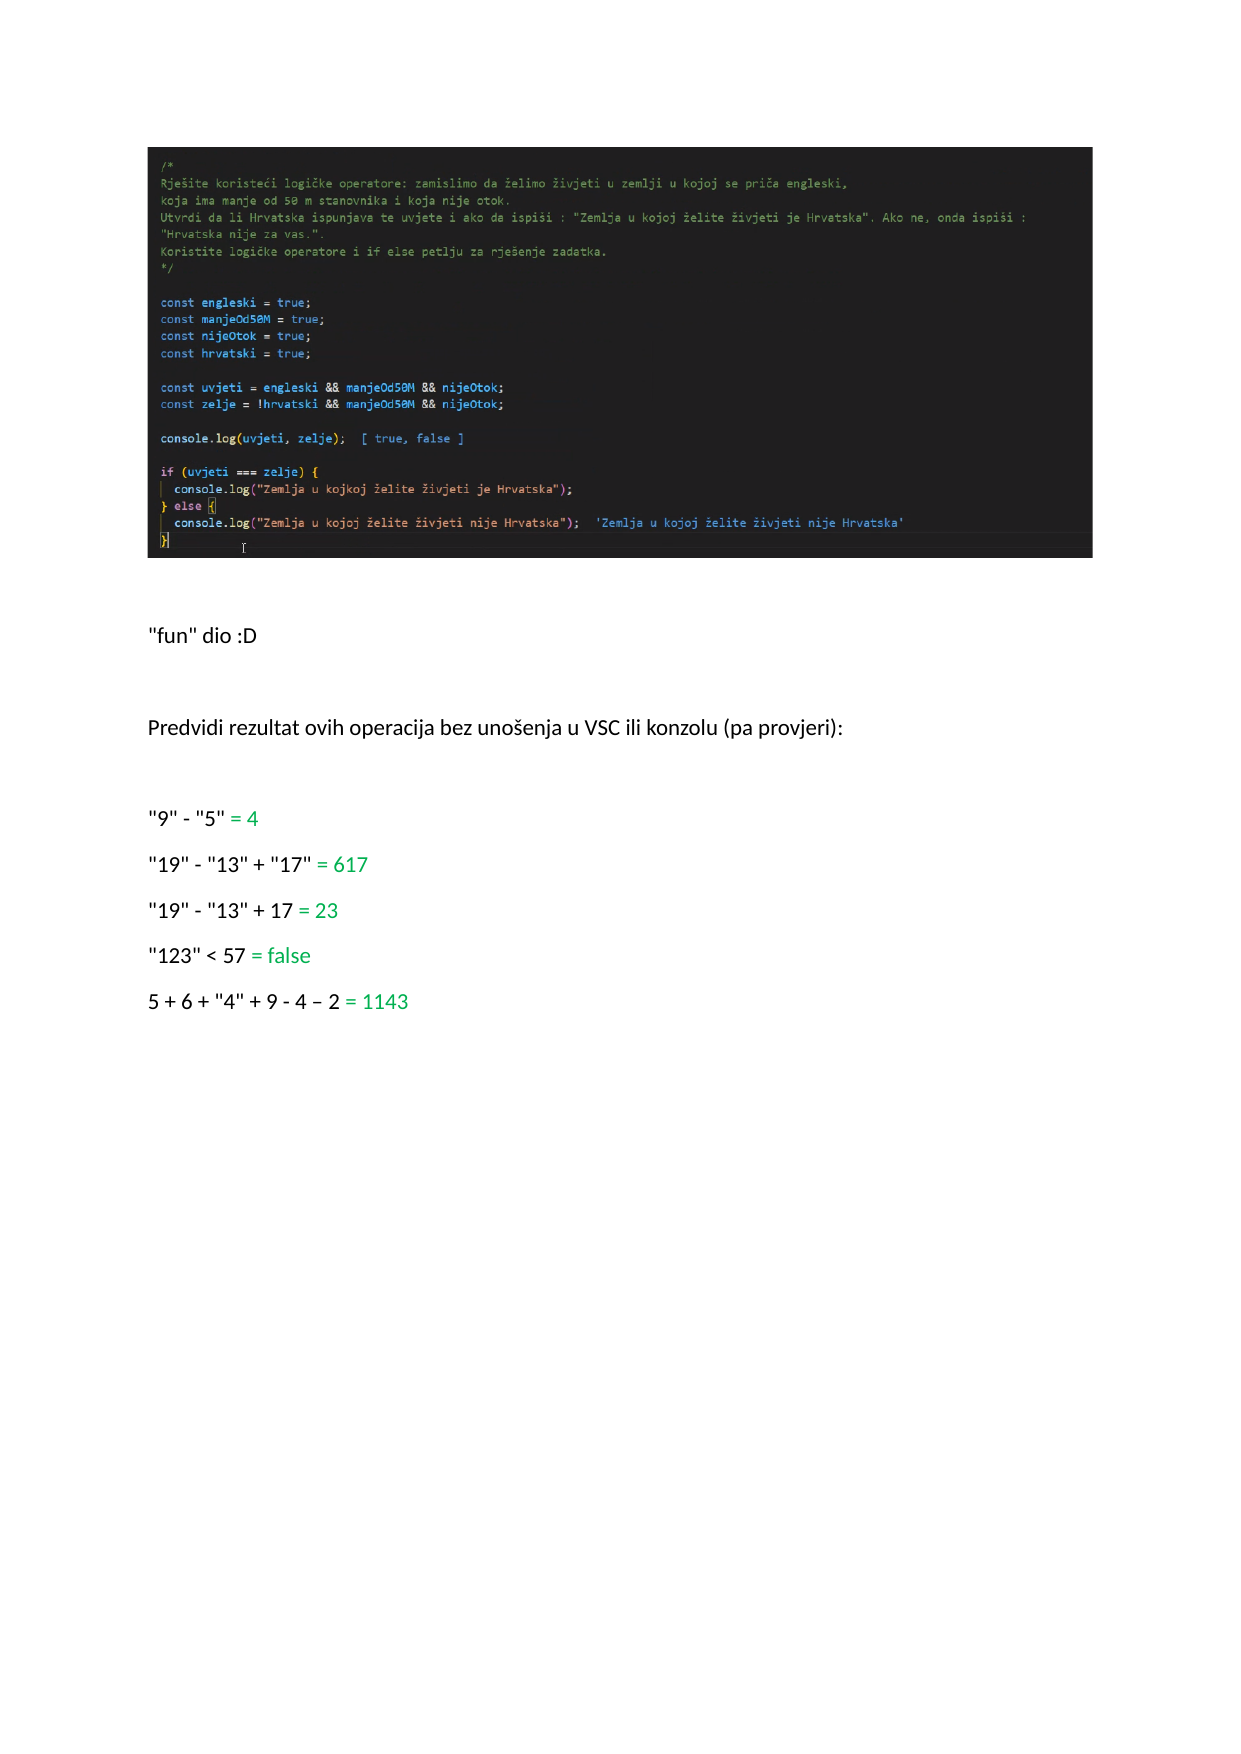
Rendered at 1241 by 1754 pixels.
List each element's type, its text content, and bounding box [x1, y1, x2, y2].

text 5 + 6 + "4" + 9 - 4 – 2 = 1143 [148, 987, 1093, 1015]
text Predvidi rezultat ovih operacija bez unošenja u VSC ili konzolu (pa provjeri): [148, 713, 1093, 741]
text "123" < 57 = false [148, 942, 1093, 969]
text "fun" dio :D [148, 621, 1093, 649]
text "19" - "13" + "17" = 617 [148, 850, 1093, 878]
text "19" - "13" + 17 = 23 [148, 896, 1093, 924]
text "9" - "5" = 4 [148, 804, 1093, 832]
